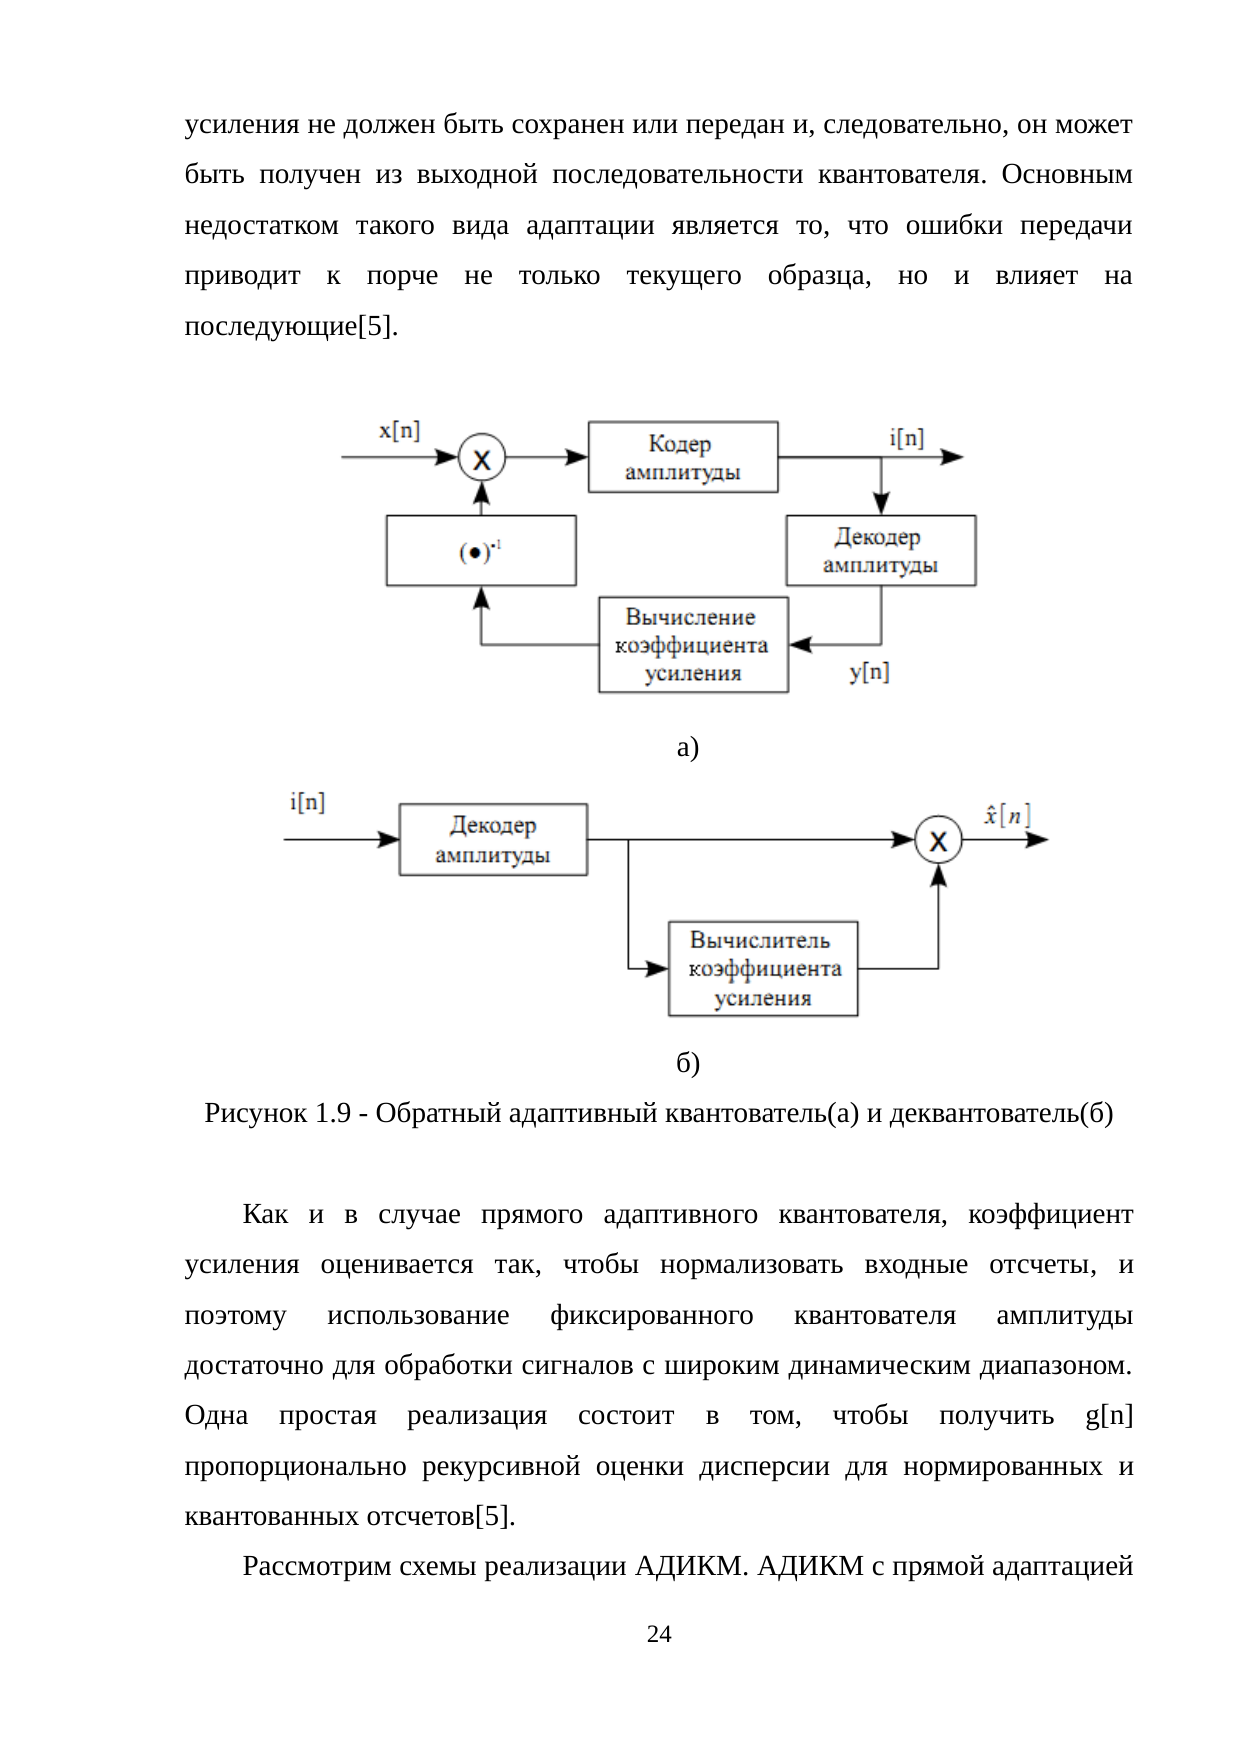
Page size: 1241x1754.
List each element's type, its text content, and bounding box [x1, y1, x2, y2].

text усиления не должен быть сохранен или передан и, следовательно, он может быть получен из выходной последовательности квантователя. Основным недостатком такого вида адаптации является то, что ошибки передачи приводит к порче не только текущего образца, но и влияет на последующие[5]. [184, 106, 1134, 341]
text а) [184, 408, 1134, 763]
text Рисунок 1.9 - Обратный адаптивный квантователь(а) и деквантователь(б) [184, 1096, 1134, 1129]
text Как и в случае прямого адаптивного квантователя, коэффициент усиления оценивается так, чтобы нормализовать входные отсчеты, и поэтому использование фиксированного квантователя амплитуды достаточно для обработки сигналов с широким динамическим диапазоном. Одна простая реализация состоит в том, чтобы получить g[n] пропорционально рекурсивной оценки дисперсии для нормированных и квантованных отсчетов[5]. [184, 1196, 1134, 1532]
text б) [184, 779, 1134, 1079]
text Рассмотрим схемы реализации АДИКМ. АДИКМ с прямой адаптацией [184, 1548, 1134, 1582]
